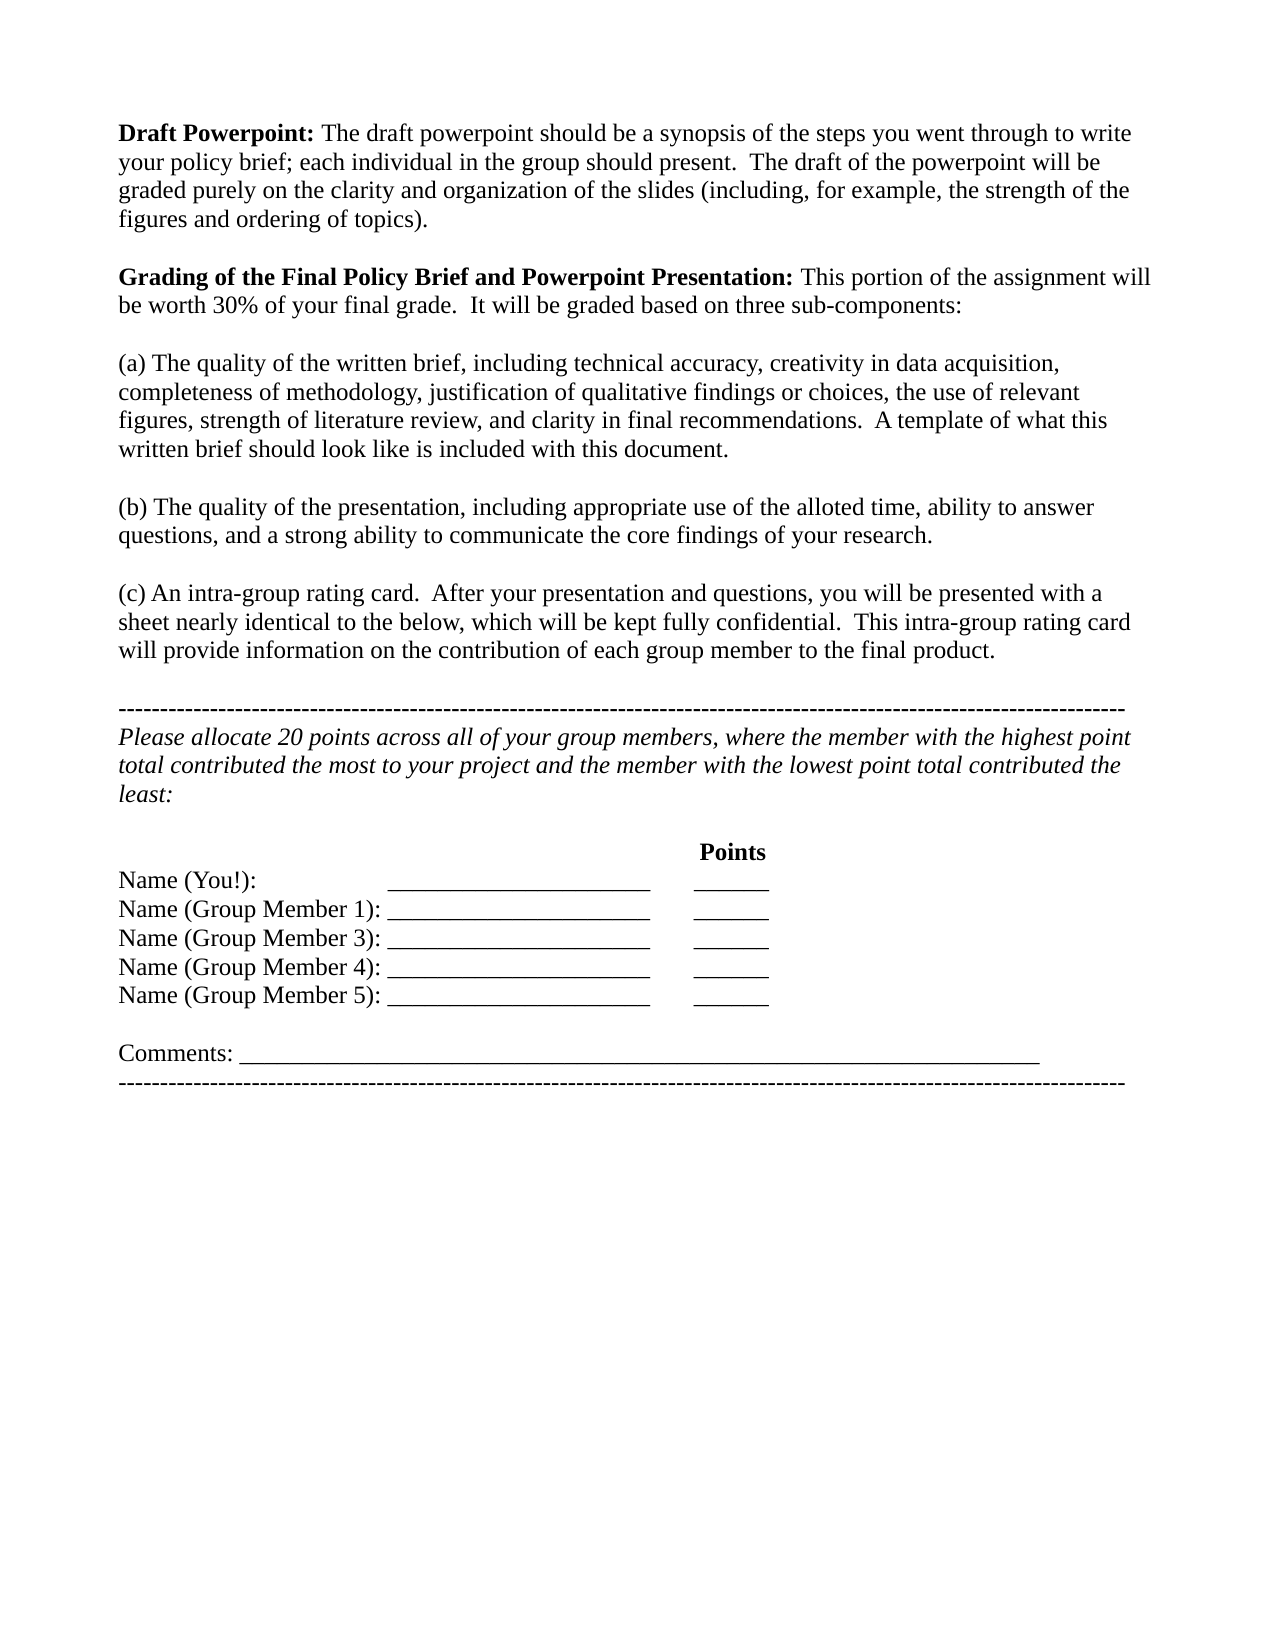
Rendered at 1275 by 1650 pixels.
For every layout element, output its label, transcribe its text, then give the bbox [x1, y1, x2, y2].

text (c) An intra-group rating card. After your presentation and questions, you will be presented with a sheet nearly identical to the below, which will be kept fully confidential. This intra-group rating card will provide information on the contribution of each group member to the final product. [118, 578, 1157, 664]
text Points [118, 837, 1157, 866]
text Please allocate 20 points across all of your group members, where the member with the highest point total contributed the most to your project and the member with the lowest point total contributed the least: [118, 722, 1157, 808]
text Grading of the Final Policy Brief and Powerpoint Presentation: This portion of the assignment will be worth 30% of your final grade. It will be graded based on three sub-components: [118, 262, 1157, 319]
text Name (Group Member 4): _____________________ ______ [118, 952, 1157, 981]
text Name (Group Member 3): _____________________ ______ [118, 923, 1157, 952]
text (a) The quality of the written brief, including technical accuracy, creativity in data acquisition, completeness of methodology, justification of qualitative findings or choices, the use of relevant figures, strength of literature review, and clarity in final recommendations. A template of what this written brief should look like is included with this document. [118, 348, 1157, 463]
text ------------------------------------------------------------------------------------------------------------------------- [118, 693, 1157, 722]
text Name (Group Member 1): _____________________ ______ [118, 894, 1157, 923]
text Comments: ________________________________________________________________ [118, 1038, 1157, 1067]
text ------------------------------------------------------------------------------------------------------------------------- [118, 1067, 1157, 1096]
text Draft Powerpoint: The draft powerpoint should be a synopsis of the steps you went through to write your policy brief; each individual in the group should present. The draft of the powerpoint will be graded purely on the clarity and organization of the slides (including, for example, the strength of the figures and ordering of topics). [118, 118, 1157, 233]
text (b) The quality of the presentation, including appropriate use of the alloted time, ability to answer questions, and a strong ability to communicate the core findings of your research. [118, 492, 1157, 549]
text Name (Group Member 5): _____________________ ______ [118, 981, 1157, 1009]
text Name (You!): _____________________ ______ [118, 866, 1157, 894]
